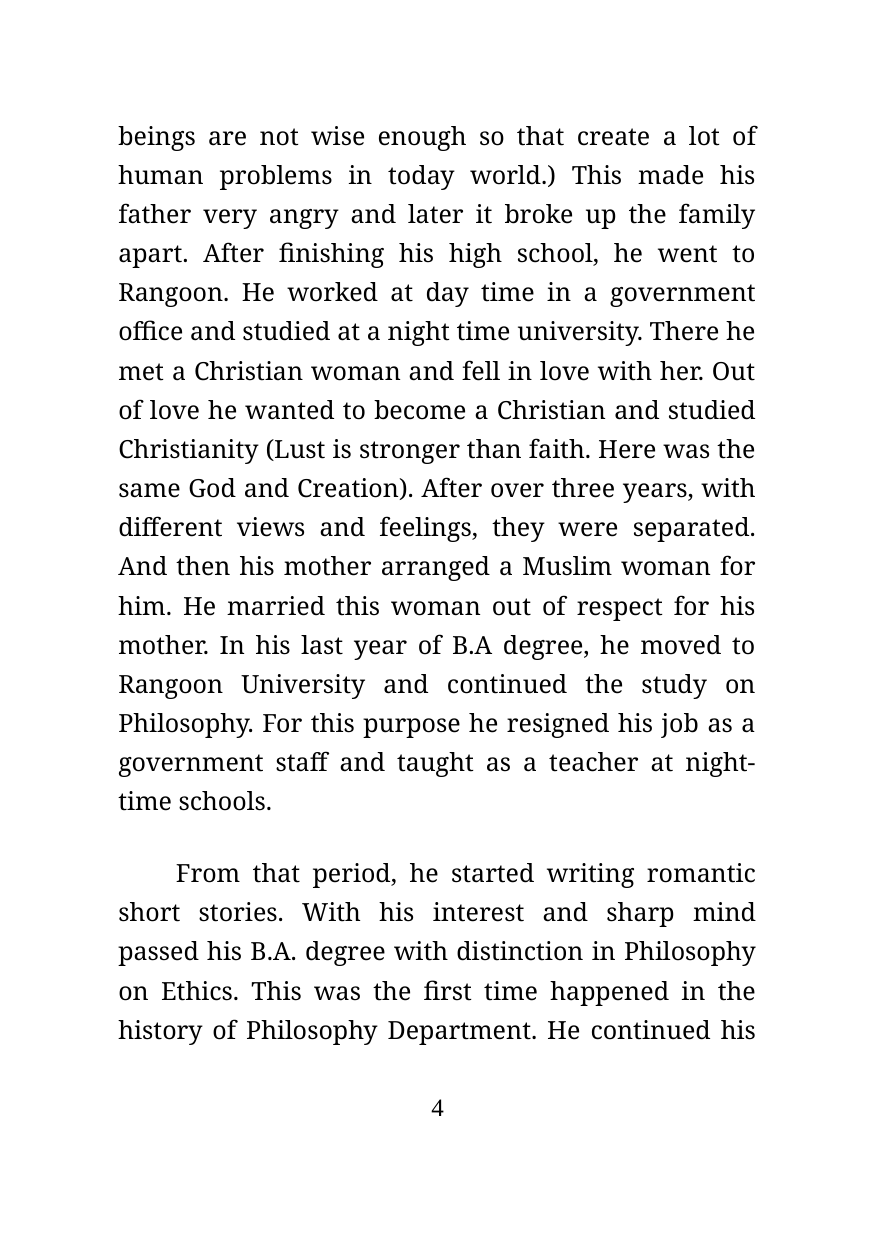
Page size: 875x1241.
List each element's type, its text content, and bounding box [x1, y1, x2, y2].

text beings are not wise enough so that create a lot of human problems in today world.) This made his father very angry and later it broke up the family apart. After finishing his high school, he went to Rangoon. He worked at day time in a government office and studied at a night time university. There he met a Christian woman and fell in love with her. Out of love he wanted to become a Christian and studied Christianity (Lust is stronger than faith. Here was the same God and Creation). After over three years, with different views and feelings, they were separated. And then his mother arranged a Muslim woman for him. He married this woman out of respect for his mother. In his last year of B.A degree, he moved to Rangoon University and continued the study on Philosophy. For this purpose he resigned his job as a government staff and taught as a teacher at night-time schools. [118, 118, 756, 818]
text From that period, he started writing romantic short stories. With his interest and sharp mind passed his B.A. degree with distinction in Philosophy on Ethics. This was the first time happened in the history of Philosophy Department. He continued his [118, 856, 756, 1046]
